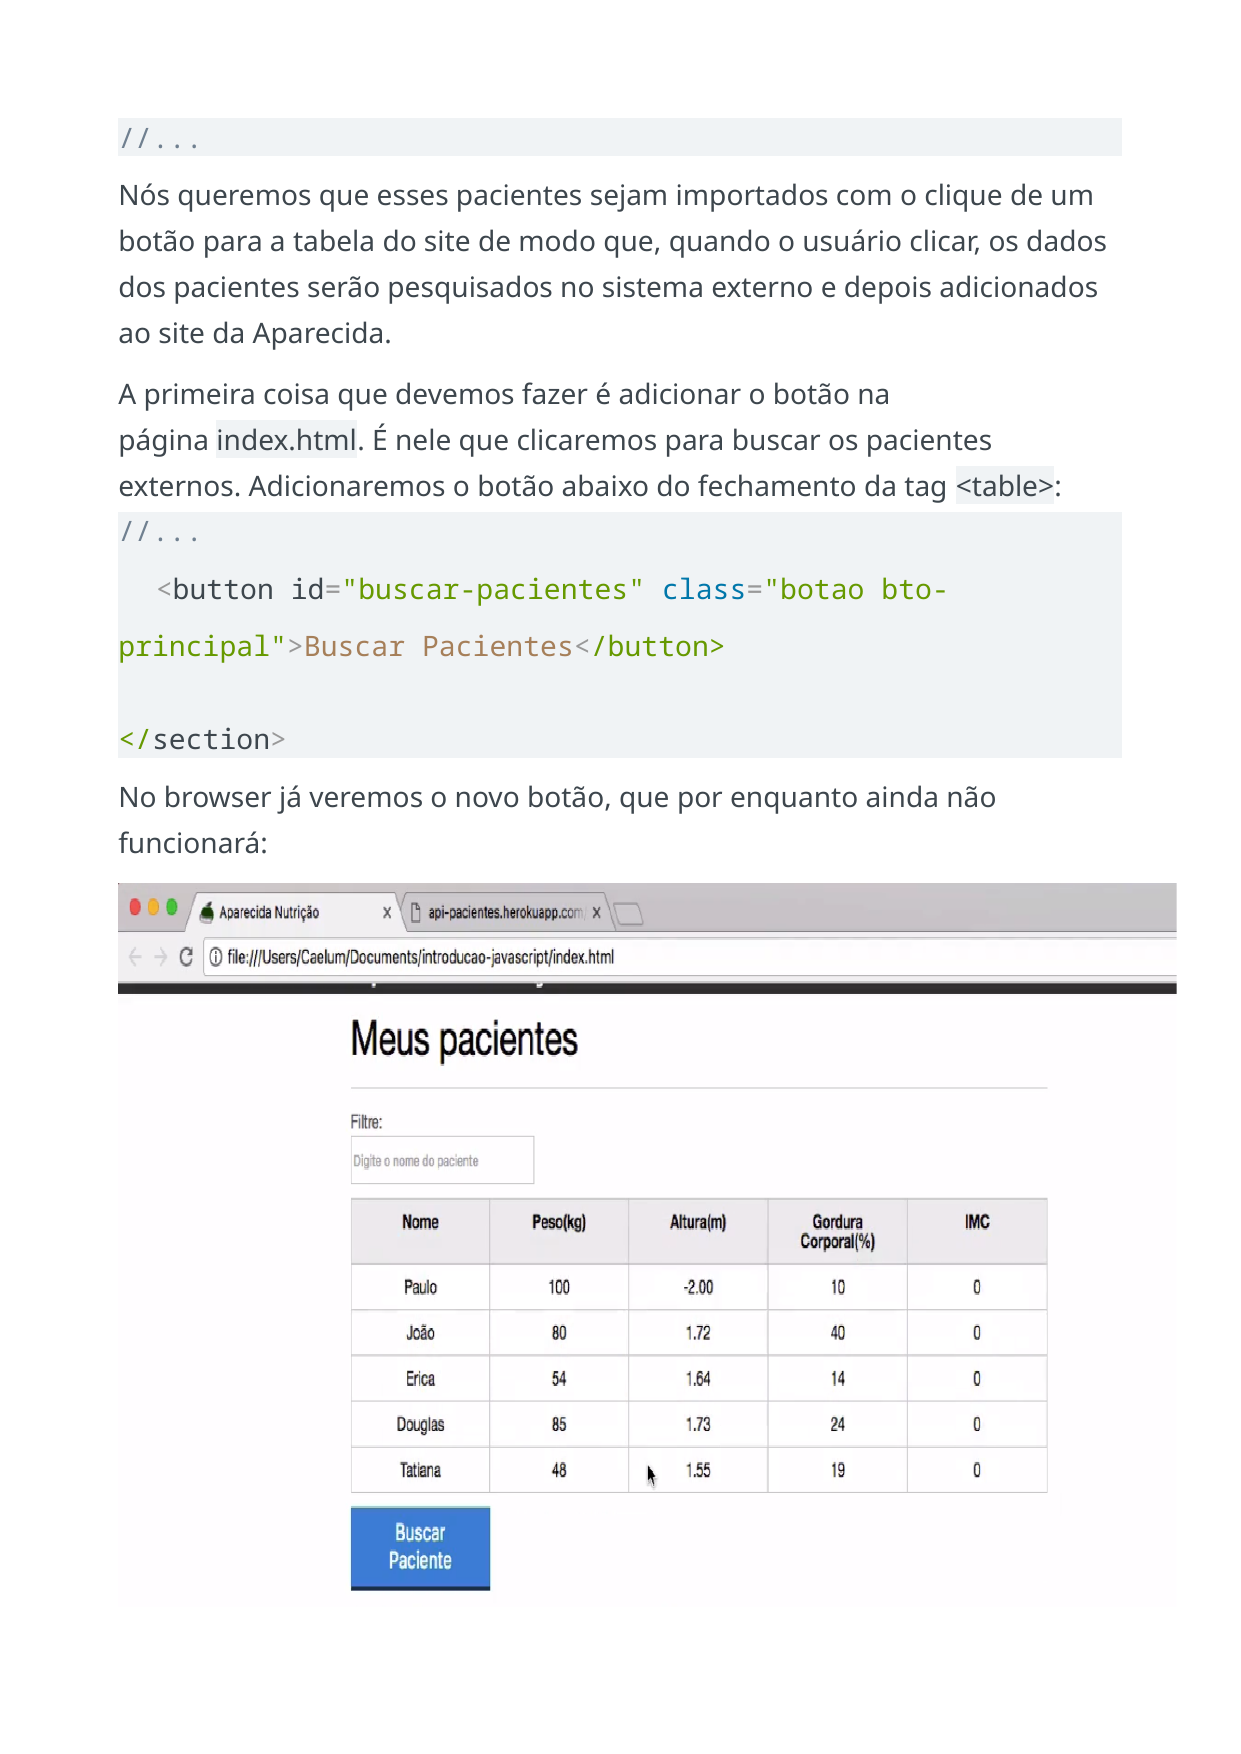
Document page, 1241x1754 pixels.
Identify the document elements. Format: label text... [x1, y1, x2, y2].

text </section> [118, 720, 1122, 758]
text No browser já veremos o novo botão, que por enquanto ainda não funcionará: [118, 777, 1122, 861]
text A primeira coisa que devemos fazer é adicionar o botão na página index.html. É nele que clicaremos para buscar os pacientes externos. Adicionaremos o botão abaixo do fechamento da tag <table>: [118, 374, 1122, 504]
text //... [118, 118, 1122, 156]
text Nós queremos que esses pacientes sejam importados com o clique de um botão para a tabela do site de modo que, quando o usuário clicar, os dados dos pacientes serão pesquisados no sistema externo e depois adicionados ao site da Aparecida. [118, 176, 1122, 352]
text //... [118, 512, 1122, 550]
text <button id="buscar-pacientes" class="botao bto-principal">Buscar Pacientes</button> [118, 569, 1122, 665]
picture [118, 883, 1177, 1607]
